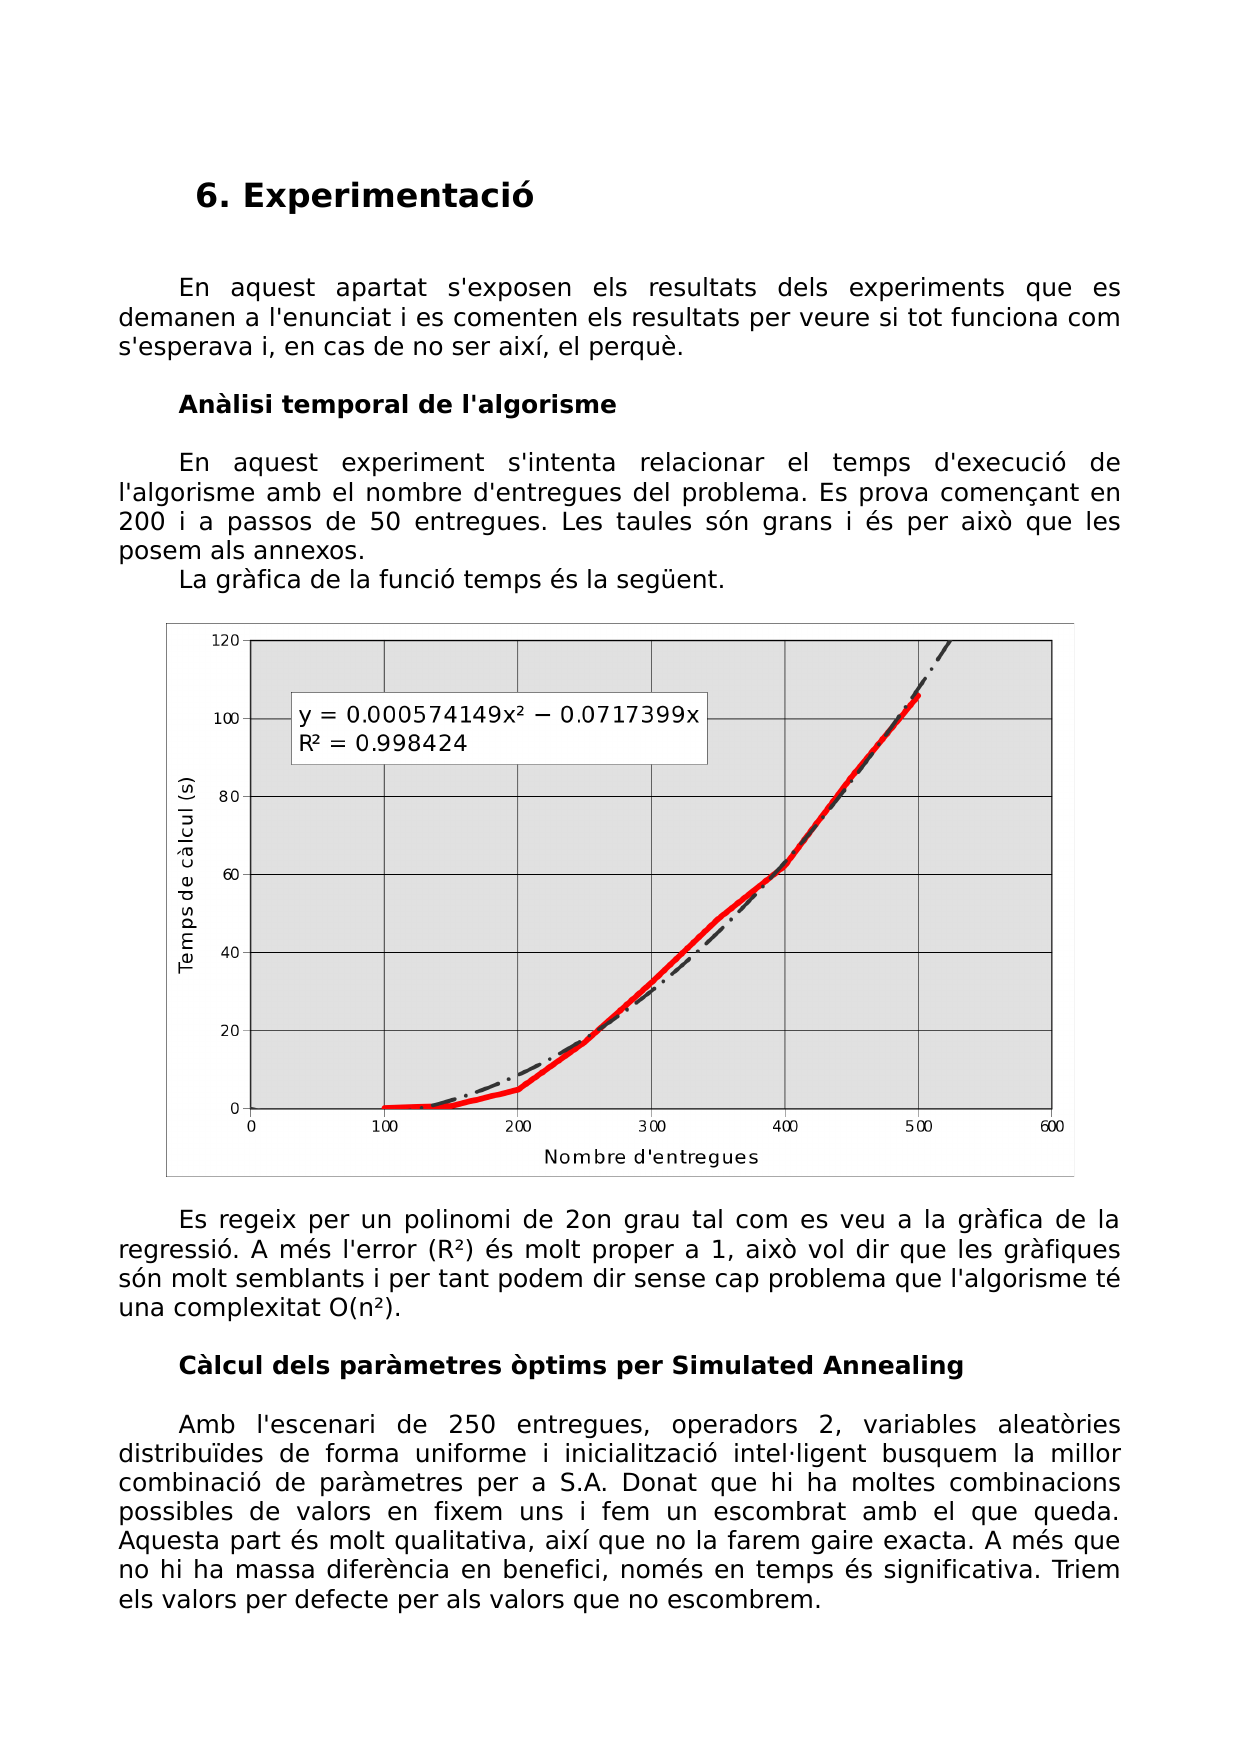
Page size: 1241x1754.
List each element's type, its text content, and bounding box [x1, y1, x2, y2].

text Es regeix per un polinomi de 2on grau tal com es veu a la gràfica de la regressió. A més l'error (R²) és molt proper a 1, això vol dir que les gràfiques són molt semblants i per tant podem dir sense cap problema que l'algorisme té una complexitat O(n²). [118, 1206, 1122, 1322]
text Càlcul dels paràmetres òptims per Simulated Annealing [118, 1351, 1122, 1381]
text 6. Experimentació [118, 176, 1122, 215]
text La gràfica de la funció temps és la següent. [118, 565, 1122, 594]
picture [166, 623, 1075, 1177]
text En aquest experiment s'intenta relacionar el temps d'execució de l'algorisme amb el nombre d'entregues del problema. Es prova començant en 200 i a passos de 50 entregues. Les taules són grans i és per això que les posem als annexos. [118, 449, 1122, 565]
text Amb l'escenari de 250 entregues, operadors 2, variables aleatòries distribuïdes de forma uniforme i inicialització intel·ligent busquem la millor combinació de paràmetres per a S.A. Donat que hi ha moltes combinacions possibles de valors en fixem uns i fem un escombrat amb el que queda. Aquesta part és molt qualitativa, així que no la farem gaire exacta. A més que no hi ha massa diferència en benefici, només en temps és significativa. Triem els valors per defecte per als valors que no escombrem. [118, 1410, 1122, 1614]
text En aquest apartat s'exposen els resultats dels experiments que es demanen a l'enunciat i es comenten els resultats per veure si tot funciona com s'esperava i, en cas de no ser així, el perquè. [118, 274, 1122, 361]
text Anàlisi temporal de l'algorisme [118, 390, 1122, 419]
